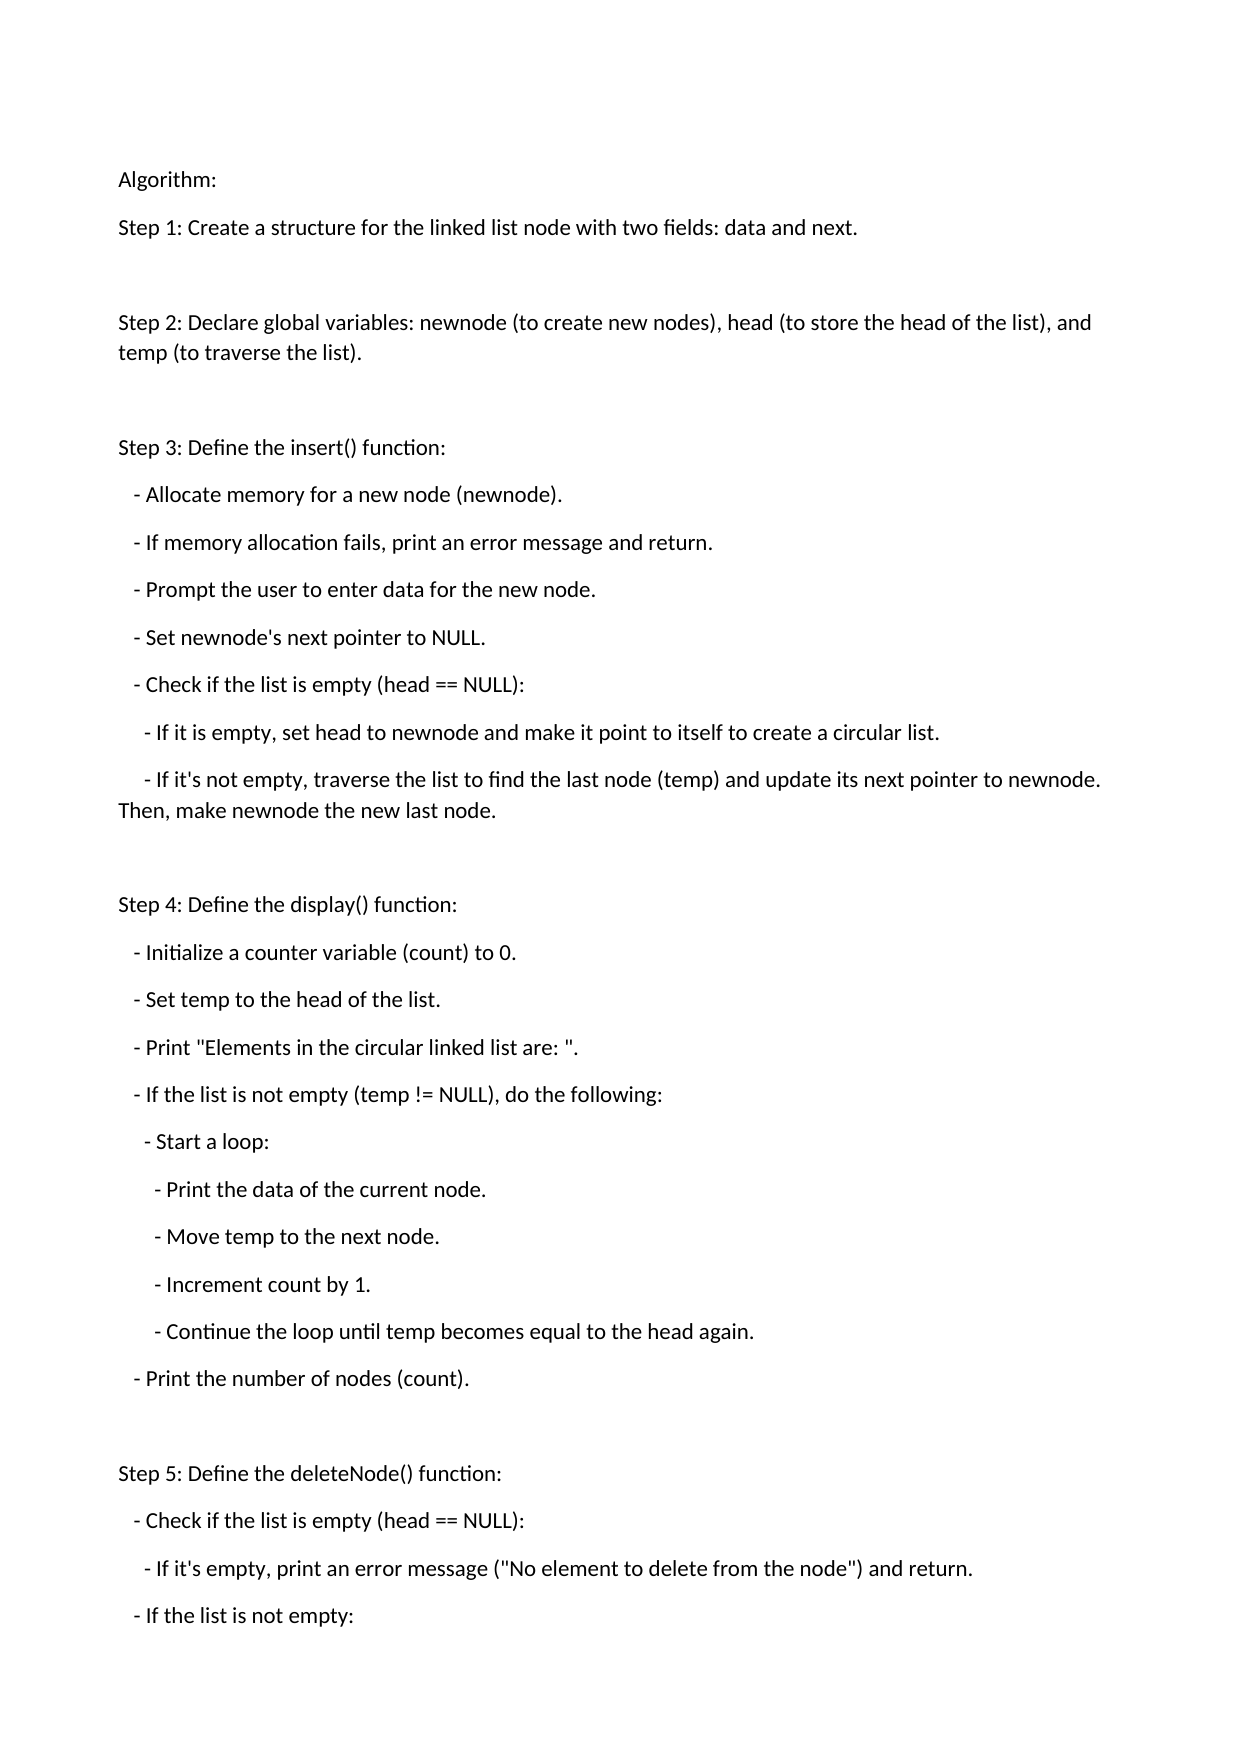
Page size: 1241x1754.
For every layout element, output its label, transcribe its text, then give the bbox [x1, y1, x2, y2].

text Step 2: Declare global variables: newnode (to create new nodes), head (to store the head of the list), and temp (to traverse the list). [118, 308, 1122, 366]
text - Print the number of nodes (count). [118, 1364, 1122, 1392]
text - Print "Elements in the circular linked list are: ". [118, 1033, 1122, 1061]
text - If it is empty, set head to newnode and make it point to itself to create a circular list. [118, 718, 1122, 746]
text - Set temp to the head of the list. [118, 985, 1122, 1013]
text Step 3: Define the insert() function: [118, 433, 1122, 461]
text - Continue the loop until temp becomes equal to the head again. [118, 1317, 1122, 1345]
text Algorithm: [118, 166, 1122, 193]
text Step 1: Create a structure for the linked list node with two fields: data and next. [118, 213, 1122, 241]
text - If it's not empty, traverse the list to find the last node (temp) and update its next pointer to newnode. Then, make newnode the new last node. [118, 765, 1122, 824]
text - Check if the list is empty (head == NULL): [118, 670, 1122, 698]
text - Initialize a counter variable (count) to 0. [118, 938, 1122, 966]
text Step 5: Define the deleteNode() function: [118, 1459, 1122, 1487]
text - Start a loop: [118, 1127, 1122, 1156]
text - Increment count by 1. [118, 1270, 1122, 1298]
text - If it's empty, print an error message ("No element to delete from the node") and return. [118, 1554, 1122, 1582]
text - Set newnode's next pointer to NULL. [118, 623, 1122, 651]
text Step 4: Define the display() function: [118, 891, 1122, 918]
text - Allocate memory for a new node (newnode). [118, 481, 1122, 509]
text - If the list is not empty (temp != NULL), do the following: [118, 1080, 1122, 1108]
text - Prompt the user to enter data for the new node. [118, 575, 1122, 603]
text - If memory allocation fails, print an error message and return. [118, 528, 1122, 556]
text - Check if the list is empty (head == NULL): [118, 1507, 1122, 1535]
text - Move temp to the next node. [118, 1222, 1122, 1250]
text - Print the data of the current node. [118, 1175, 1122, 1203]
text - If the list is not empty: [118, 1601, 1122, 1629]
